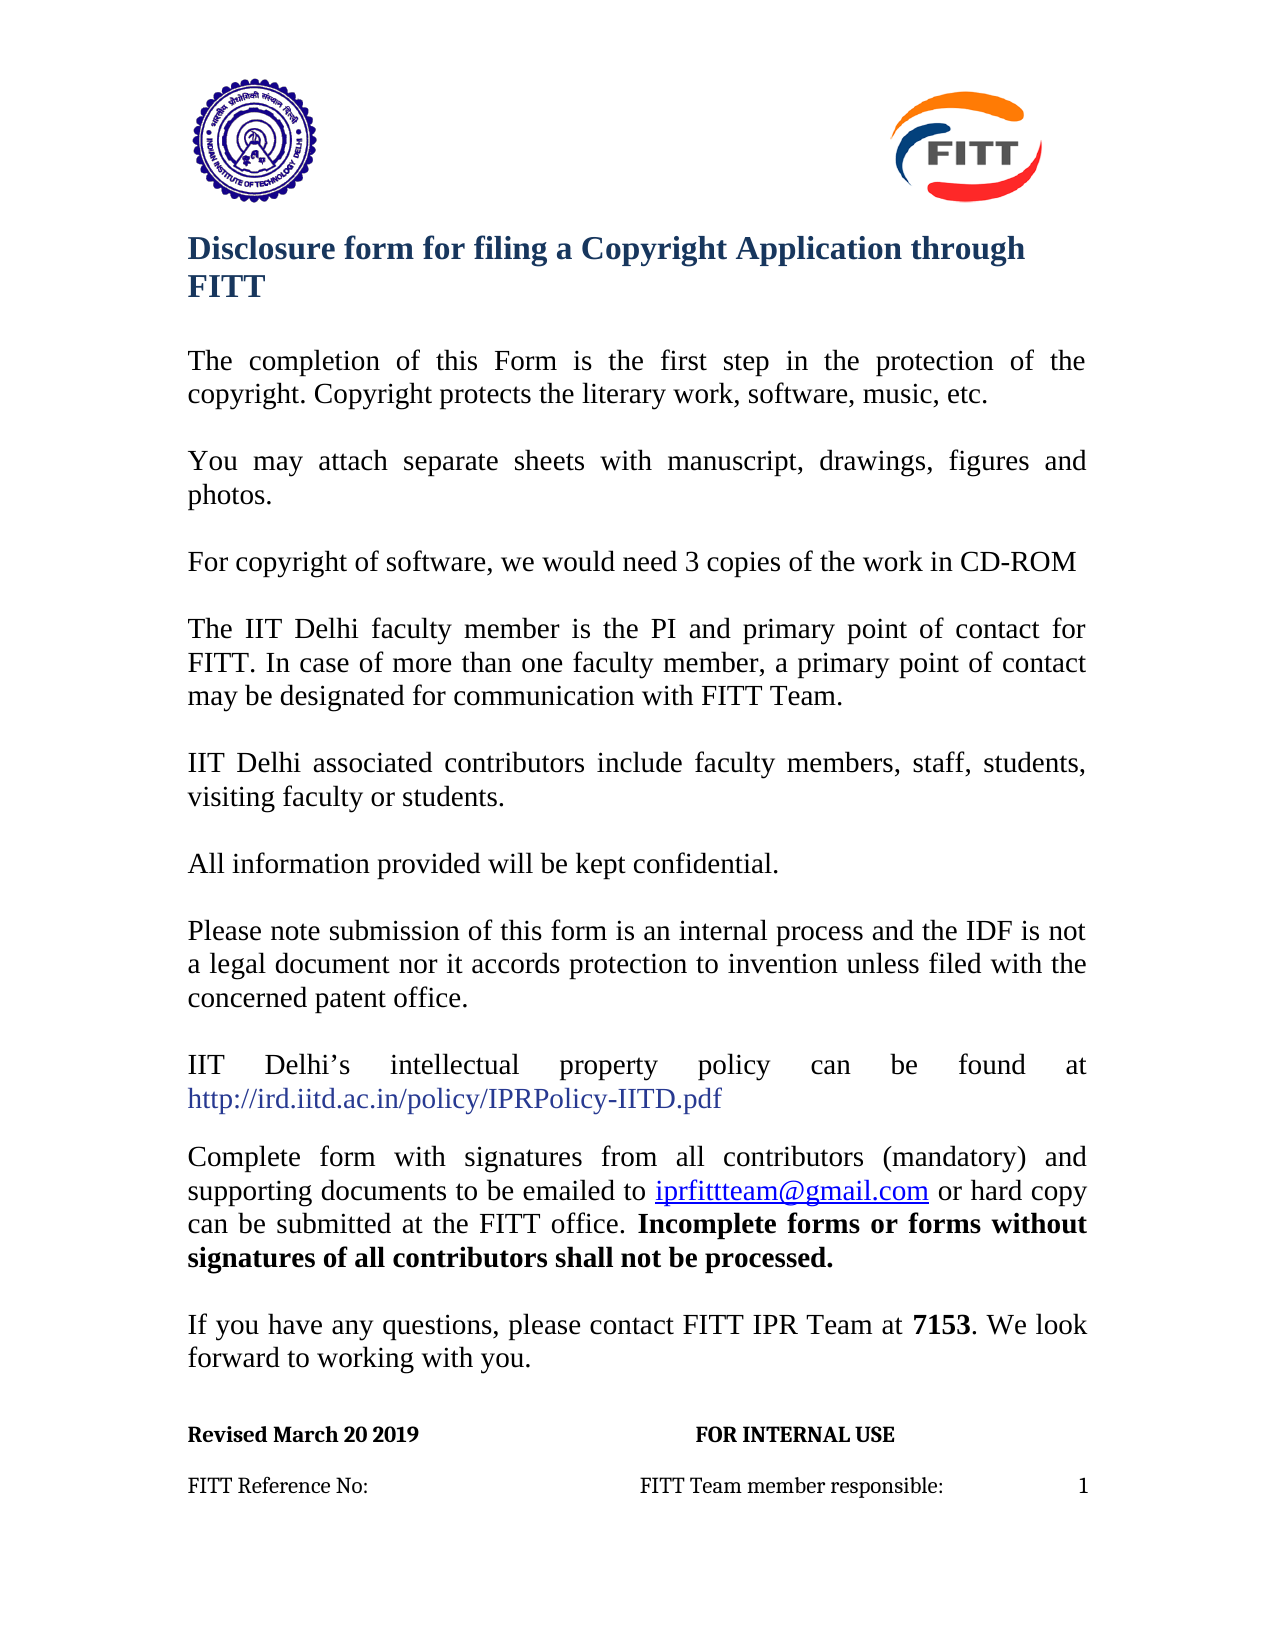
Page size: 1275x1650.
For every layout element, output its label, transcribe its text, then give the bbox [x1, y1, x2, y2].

text Complete form with signatures from all contributors (mandatory) and supporting documents to be emailed to iprfittteam@gmail.com or hard copy can be submitted at the FITT office. Incomplete forms or forms without signatures of all contributors shall not be processed. [187, 1139, 1087, 1273]
text You may attach separate sheets with manuscript, drawings, figures and photos. [187, 443, 1087, 511]
text Please note submission of this form is an internal process and the IDF is not a legal document nor it accords protection to invention unless filed with the concerned patent office. [187, 913, 1087, 1014]
picture [187, 75, 321, 204]
text Disclosure form for filing a Copyright Application through FITT [187, 228, 1087, 304]
picture [889, 90, 1043, 204]
text The IIT Delhi faculty member is the PI and primary point of contact for FITT. In case of more than one faculty member, a primary point of contact may be designated for communication with FITT Team. [187, 611, 1087, 712]
text All information provided will be kept confidential. [187, 846, 1087, 879]
text IIT Delhi’s intellectual property policy can be found at http://ird.iitd.ac.in/policy/IPRPolicy-IITD.pdf [187, 1047, 1087, 1114]
text If you have any questions, please contact FITT IPR Team at 7153. We look forward to working with you. [187, 1307, 1087, 1374]
text IIT Delhi associated contributors include faculty members, staff, students, visiting faculty or students. [187, 745, 1087, 812]
text For copyright of software, we would need 3 copies of the work in CD-ROM [187, 544, 1087, 578]
text The completion of this Form is the first step in the protection of the copyright. Copyright protects the literary work, software, music, etc. [187, 343, 1087, 410]
